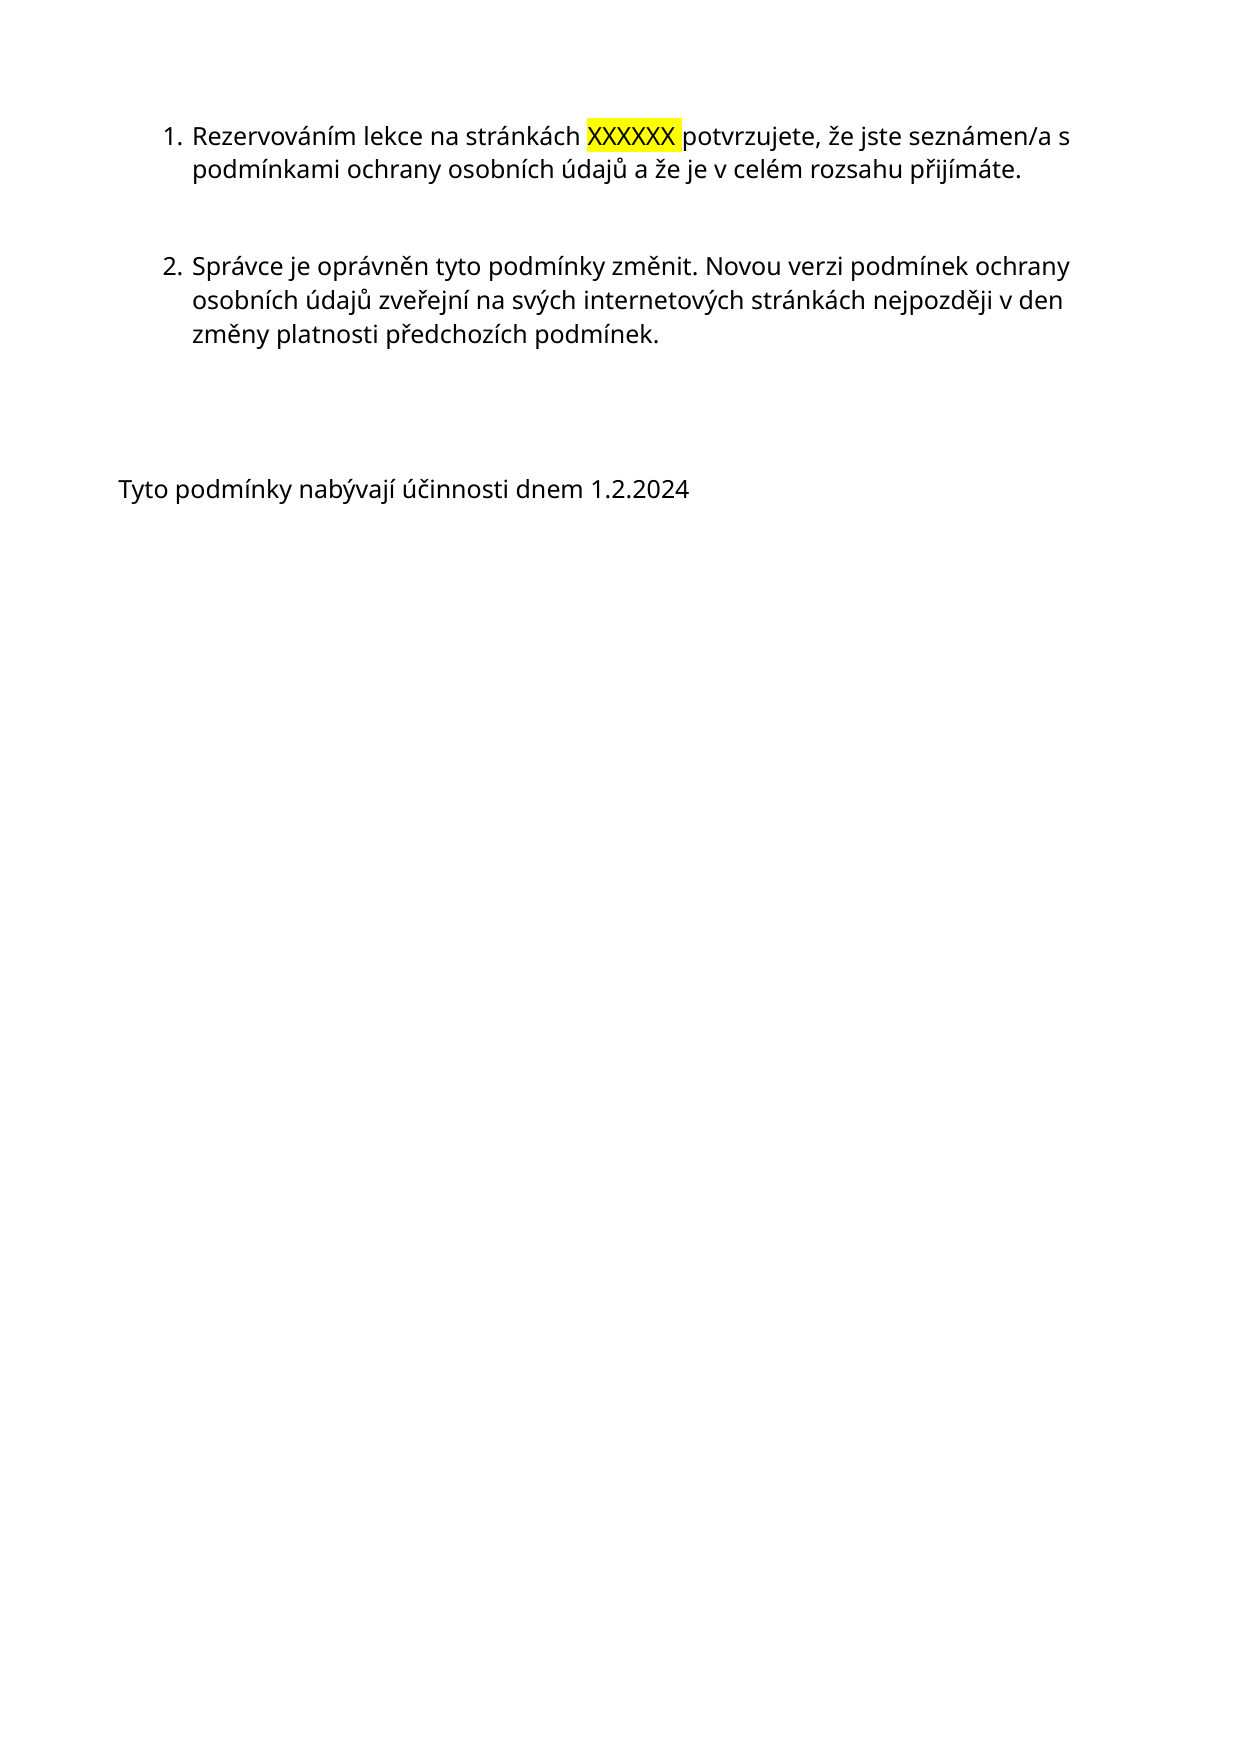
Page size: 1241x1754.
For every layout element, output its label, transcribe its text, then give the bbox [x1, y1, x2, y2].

list Rezervováním lekce na stránkách XXXXXX potvrzujete, že jste seznámen/a s podmínkami ochrany osobních údajů a že je v celém rozsahu přijímáte. [162, 118, 1122, 186]
list Správce je oprávněn tyto podmínky změnit. Novou verzi podmínek ochrany osobních údajů zveřejní na svých internetových stránkách nejpozději v den změny platnosti předchozích podmínek. [162, 249, 1122, 351]
text Tyto podmínky nabývají účinnosti dnem 1.2.2024 [118, 472, 1122, 506]
